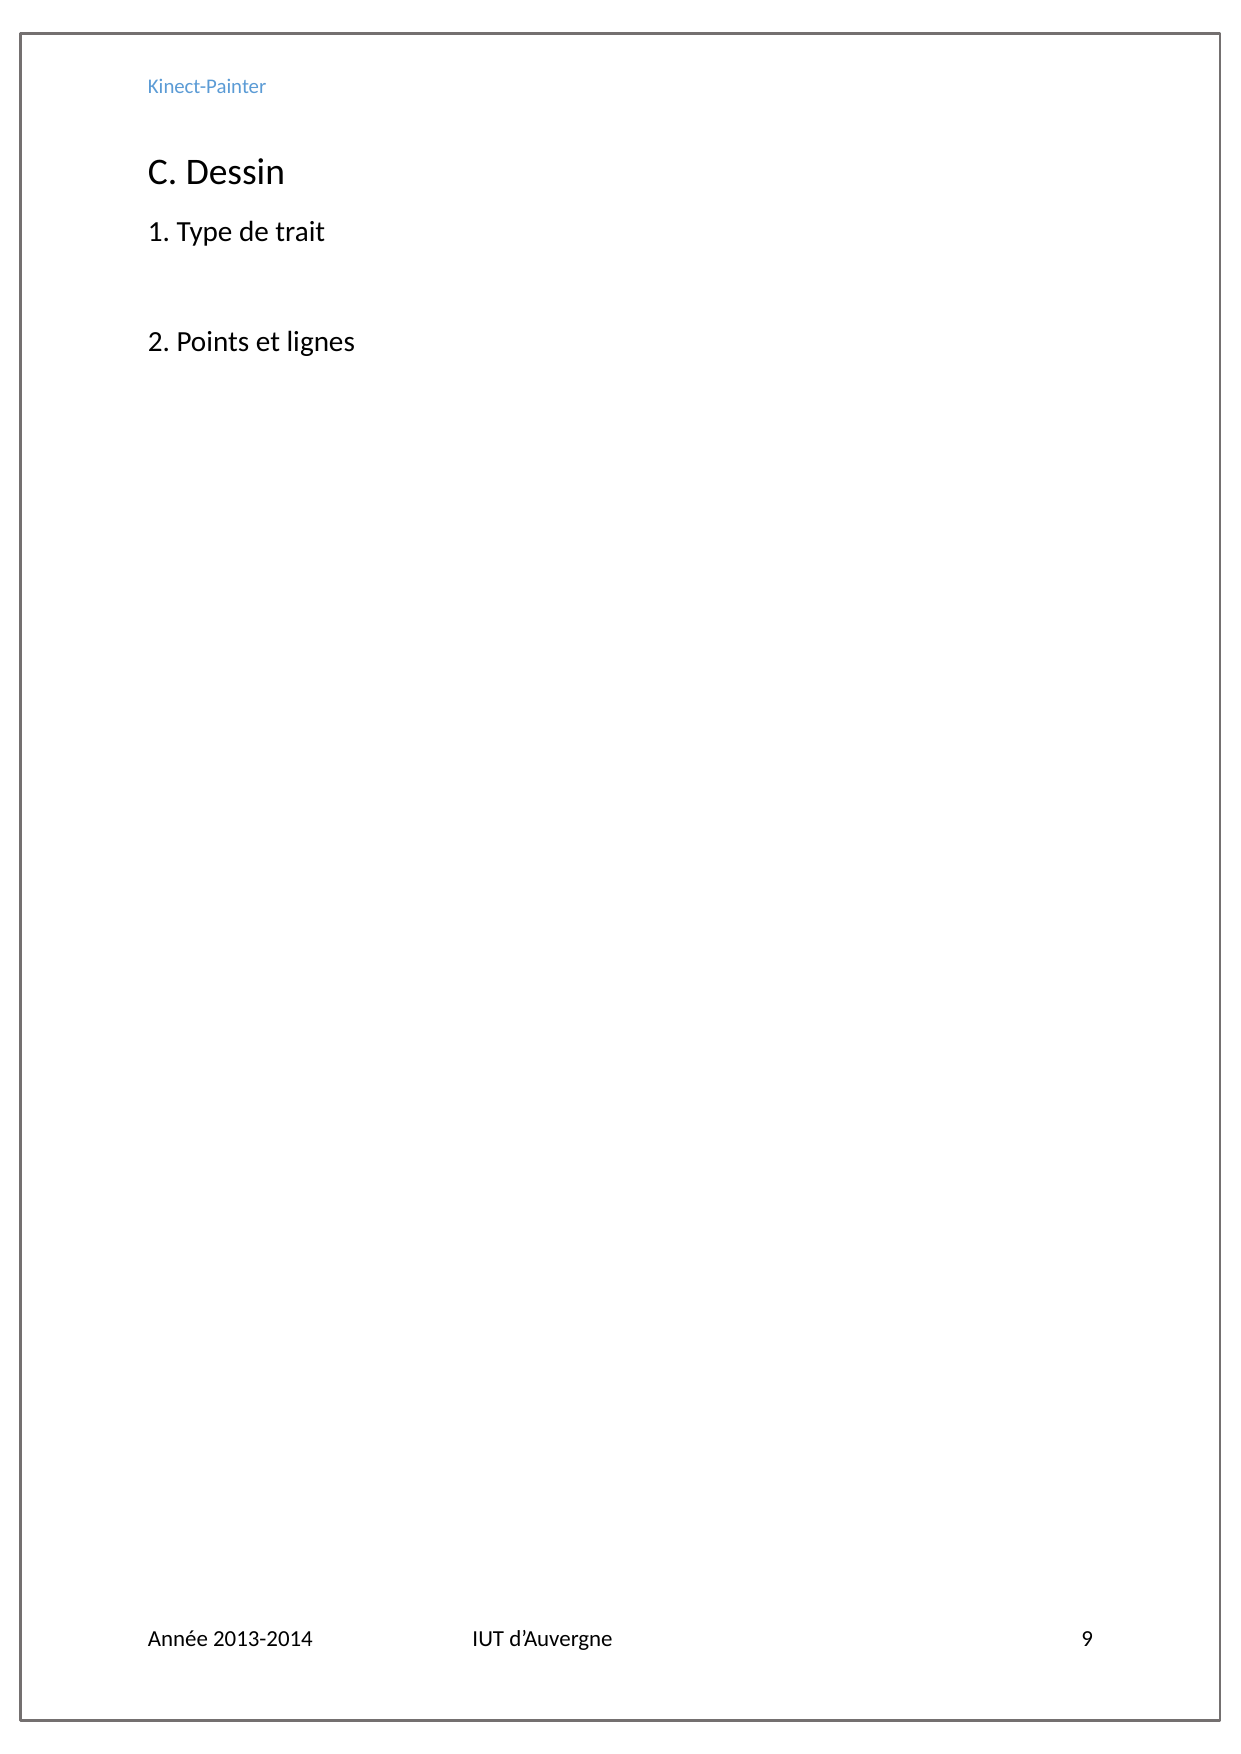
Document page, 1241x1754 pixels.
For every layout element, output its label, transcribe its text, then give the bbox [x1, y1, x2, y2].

text C. Dessin [148, 148, 1093, 193]
text 1. Type de trait [148, 213, 1093, 249]
text 2. Points et lignes [148, 323, 1093, 358]
